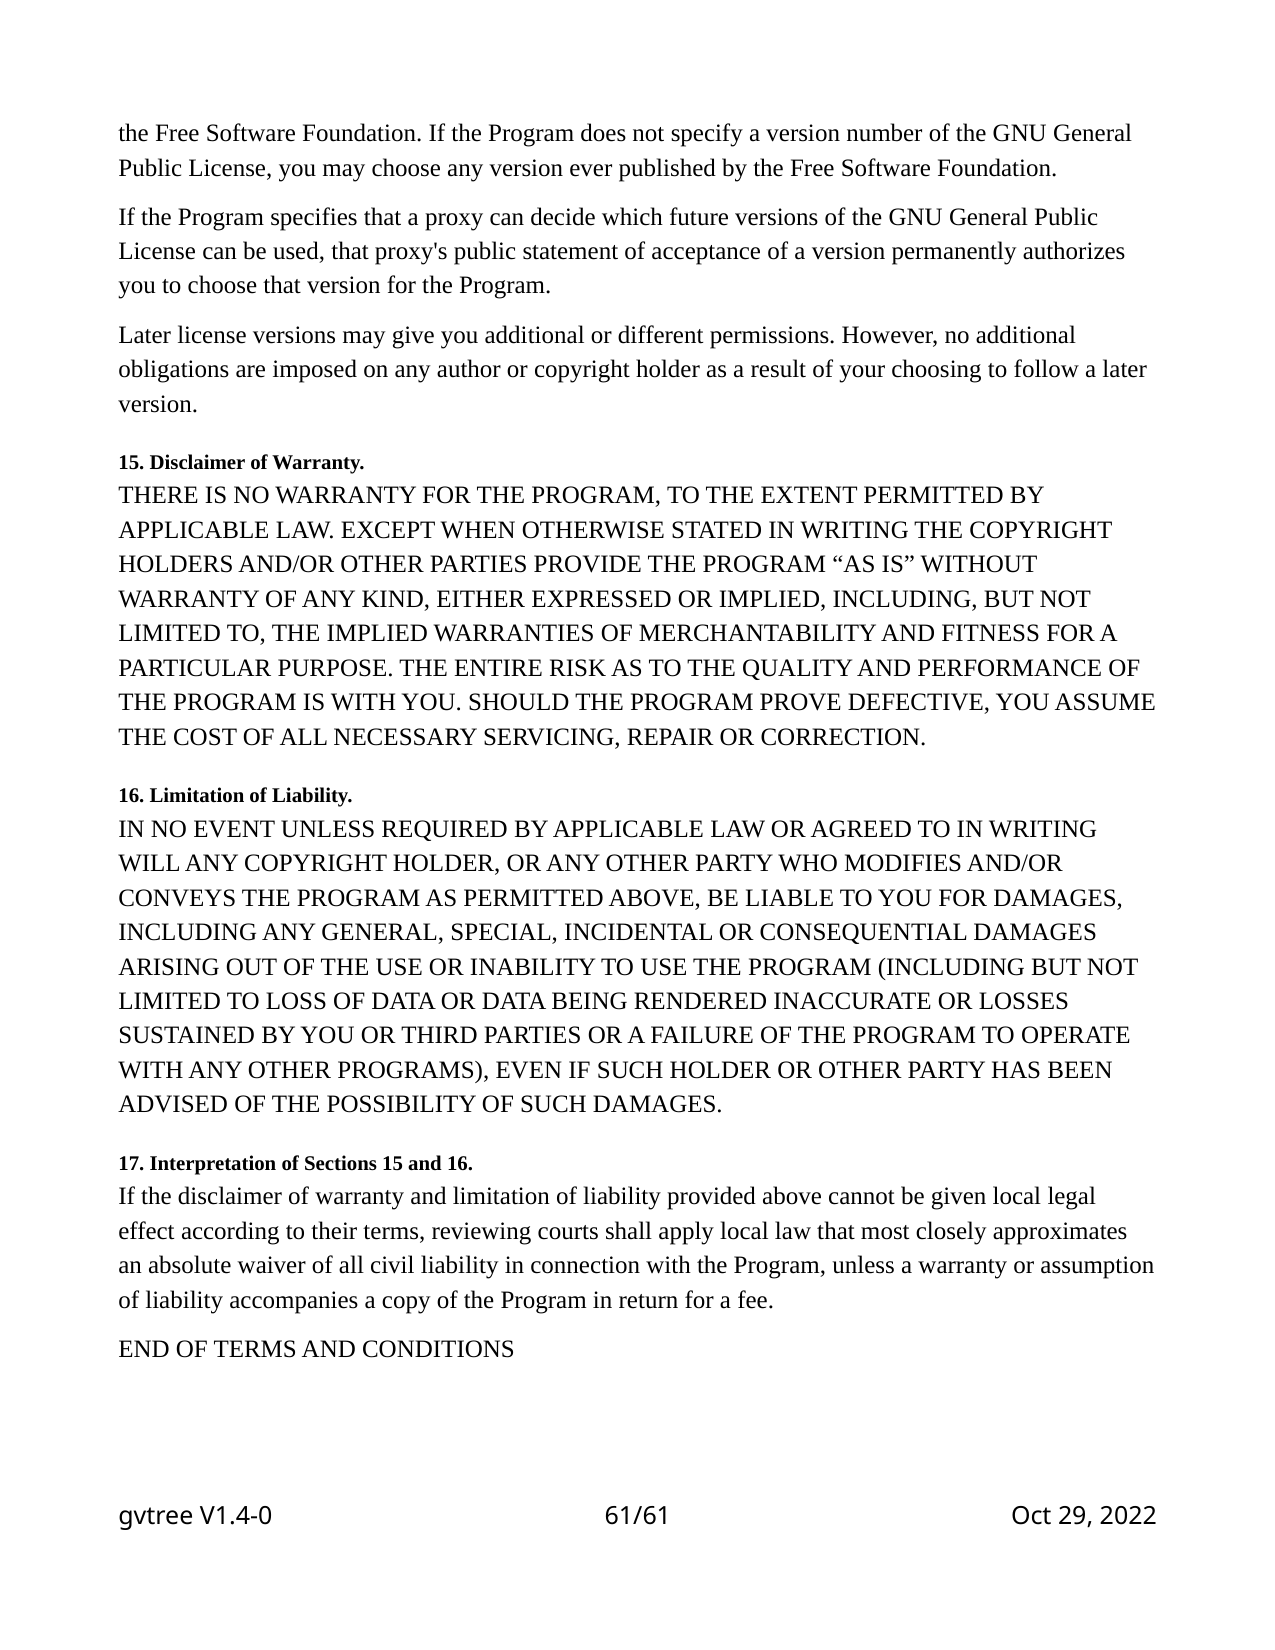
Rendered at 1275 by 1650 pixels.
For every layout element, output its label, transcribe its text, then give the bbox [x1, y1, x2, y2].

text Later license versions may give you additional or different permissions. However, no additional obligations are imposed on any author or copyright holder as a result of your choosing to follow a later version. [118, 320, 1157, 417]
subtitle 17. Interpretation of Sections 15 and 16. [118, 1151, 1157, 1175]
text END OF TERMS AND CONDITIONS [118, 1334, 1157, 1363]
subtitle 15. Disclaimer of Warranty. [118, 450, 1157, 474]
text the Free Software Foundation. If the Program does not specify a version number of the GNU General Public License, you may choose any version ever published by the Free Software Foundation. [118, 118, 1157, 181]
text IN NO EVENT UNLESS REQUIRED BY APPLICABLE LAW OR AGREED TO IN WRITING WILL ANY COPYRIGHT HOLDER, OR ANY OTHER PARTY WHO MODIFIES AND/OR CONVEYS THE PROGRAM AS PERMITTED ABOVE, BE LIABLE TO YOU FOR DAMAGES, INCLUDING ANY GENERAL, SPECIAL, INCIDENTAL OR CONSEQUENTIAL DAMAGES ARISING OUT OF THE USE OR INABILITY TO USE THE PROGRAM (INCLUDING BUT NOT LIMITED TO LOSS OF DATA OR DATA BEING RENDERED INACCURATE OR LOSSES SUSTAINED BY YOU OR THIRD PARTIES OR A FAILURE OF THE PROGRAM TO OPERATE WITH ANY OTHER PROGRAMS), EVEN IF SUCH HOLDER OR OTHER PARTY HAS BEEN ADVISED OF THE POSSIBILITY OF SUCH DAMAGES. [118, 814, 1157, 1118]
subtitle 16. Limitation of Liability. [118, 783, 1157, 807]
text If the Program specifies that a proxy can decide which future versions of the GNU General Public License can be used, that proxy's public statement of acceptance of a version permanently authorizes you to choose that version for the Program. [118, 202, 1157, 299]
text If the disclaimer of warranty and limitation of liability provided above cannot be given local legal effect according to their terms, reviewing courts shall apply local law that most closely approximates an absolute waiver of all civil liability in connection with the Program, unless a warranty or assumption of liability accompanies a copy of the Program in return for a fee. [118, 1181, 1157, 1314]
text THERE IS NO WARRANTY FOR THE PROGRAM, TO THE EXTENT PERMITTED BY APPLICABLE LAW. EXCEPT WHEN OTHERWISE STATED IN WRITING THE COPYRIGHT HOLDERS AND/OR OTHER PARTIES PROVIDE THE PROGRAM “AS IS” WITHOUT WARRANTY OF ANY KIND, EITHER EXPRESSED OR IMPLIED, INCLUDING, BUT NOT LIMITED TO, THE IMPLIED WARRANTIES OF MERCHANTABILITY AND FITNESS FOR A PARTICULAR PURPOSE. THE ENTIRE RISK AS TO THE QUALITY AND PERFORMANCE OF THE PROGRAM IS WITH YOU. SHOULD THE PROGRAM PROVE DEFECTIVE, YOU ASSUME THE COST OF ALL NECESSARY SERVICING, REPAIR OR CORRECTION. [118, 481, 1157, 751]
